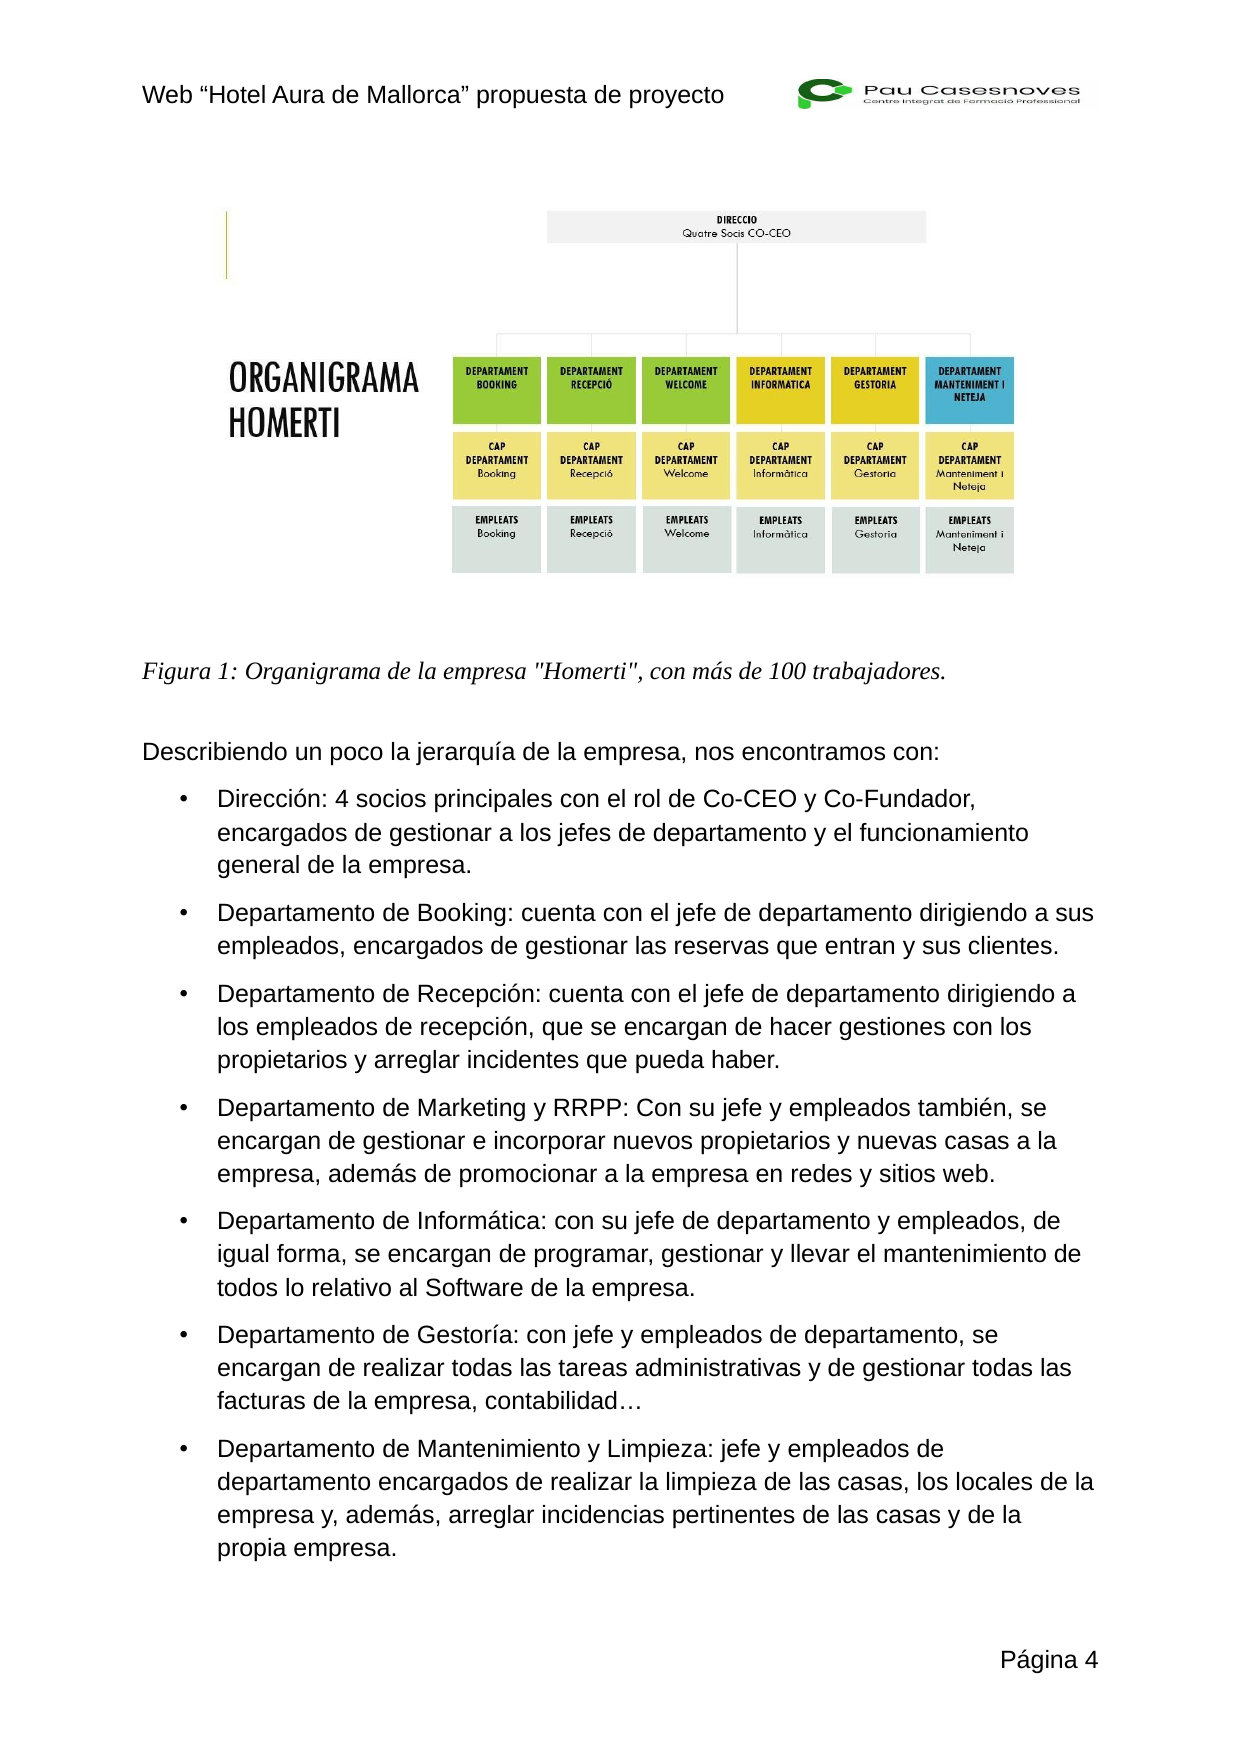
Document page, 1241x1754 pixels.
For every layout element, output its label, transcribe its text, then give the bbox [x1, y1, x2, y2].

list Departamento de Booking: cuenta con el jefe de departamento dirigiendo a sus empleados, encargados de gestionar las reservas que entran y sus clientes. [179, 898, 1098, 960]
list Departamento de Gestoría: con jefe y empleados de departamento, se encargan de realizar todas las tareas administrativas y de gestionar todas las facturas de la empresa, contabilidad… [179, 1320, 1098, 1415]
picture [170, 150, 1070, 657]
list Departamento de Marketing y RRPP: Con su jefe y empleados también, se encargan de gestionar e incorporar nuevos propietarios y nuevas casas a la empresa, además de promocionar a la empresa en redes y sitios web. [179, 1093, 1098, 1187]
text Figura 1: Organigrama de la empresa "Homerti", con más de 100 trabajadores. [142, 150, 1098, 685]
list Departamento de Recepción: cuenta con el jefe de departamento dirigiendo a los empleados de recepción, que se encargan de hacer gestiones con los propietarios y arreglar incidentes que pueda haber. [179, 979, 1098, 1074]
text Describiendo un poco la jerarquía de la empresa, nos encontramos con: [142, 737, 1098, 766]
picture [791, 79, 1099, 109]
list Departamento de Mantenimiento y Limpieza: jefe y empleados de departamento encargados de realizar la limpieza de las casas, los locales de la empresa y, además, arreglar incidencias pertinentes de las casas y de la propia empresa. [179, 1434, 1098, 1562]
list Departamento de Informática: con su jefe de departamento y empleados, de igual forma, se encargan de programar, gestionar y llevar el mantenimiento de todos lo relativo al Software de la empresa. [179, 1206, 1098, 1301]
list Dirección: 4 socios principales con el rol de Co-CEO y Co-Fundador, encargados de gestionar a los jefes de departamento y el funcionamiento general de la empresa. [179, 784, 1098, 879]
